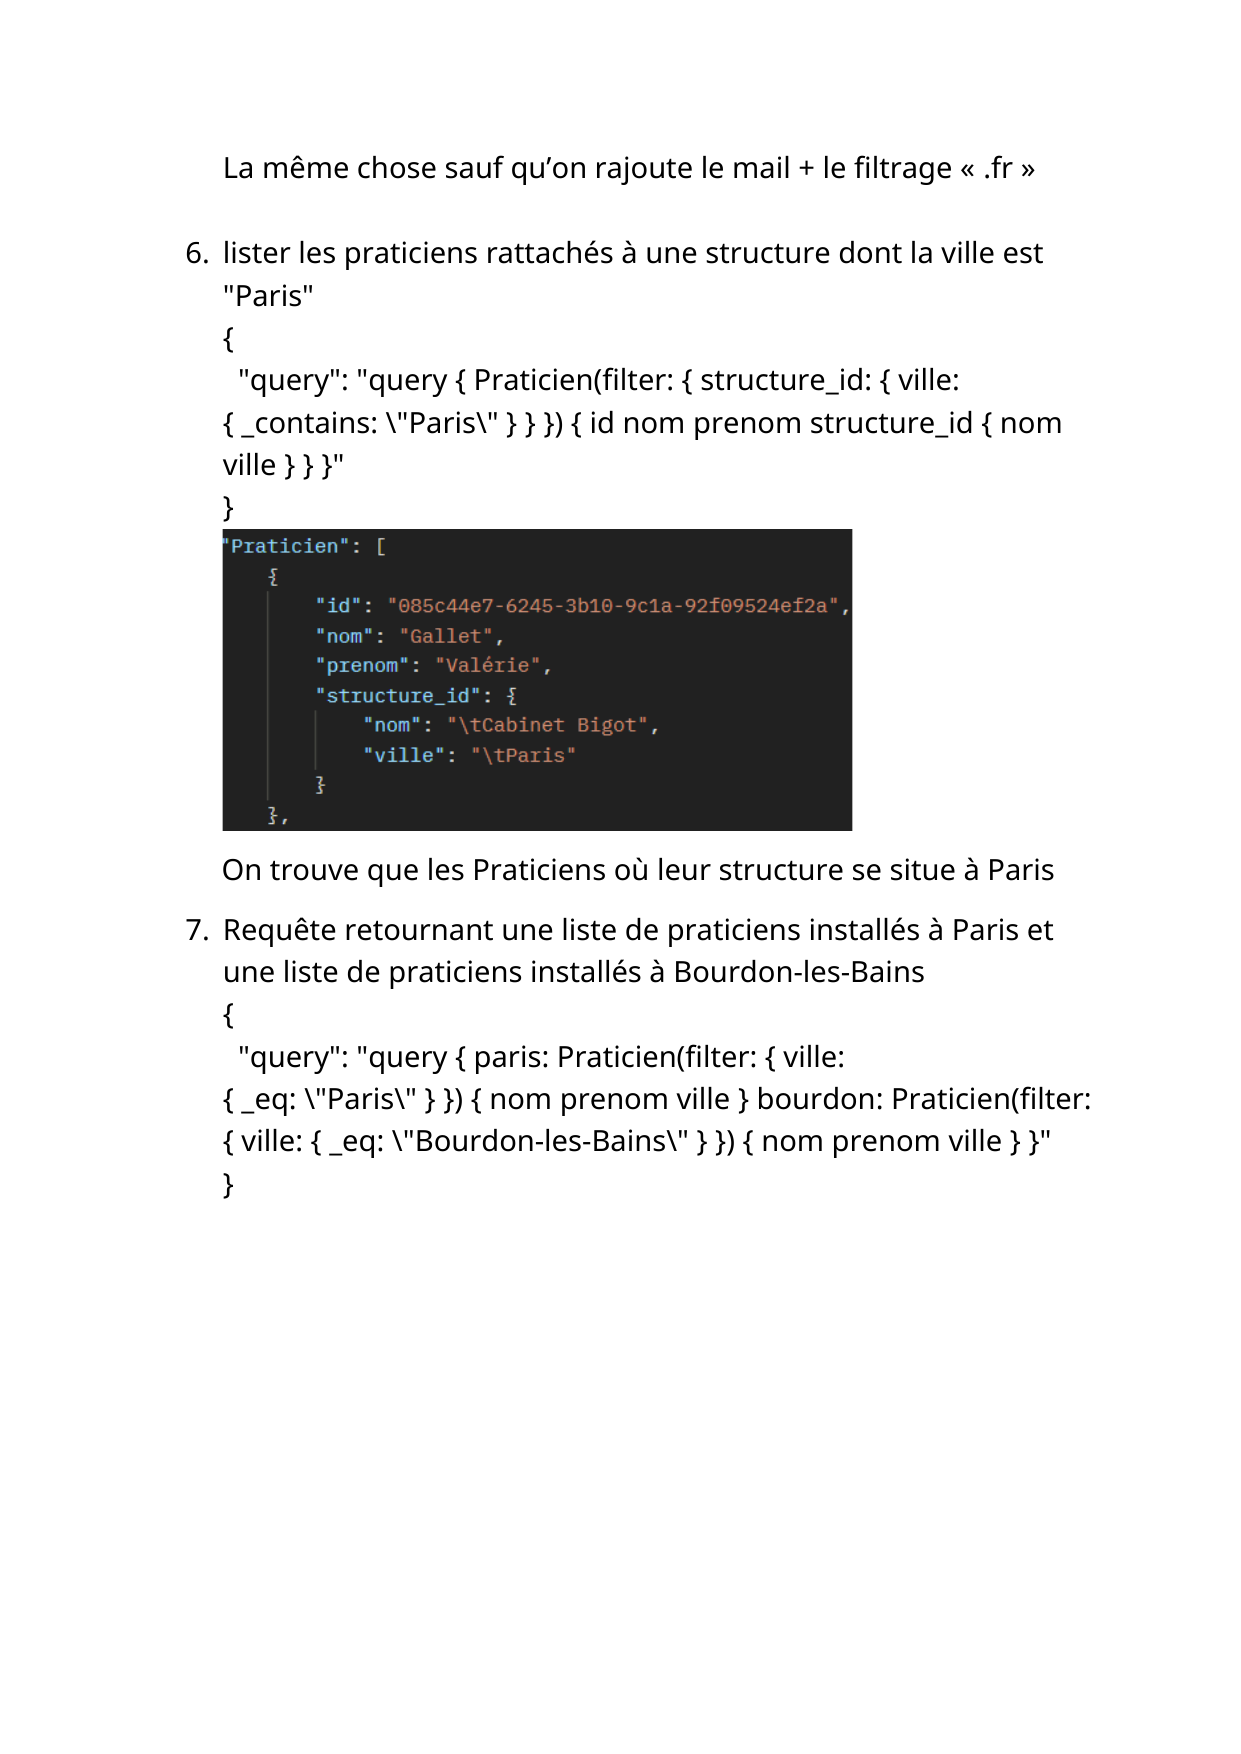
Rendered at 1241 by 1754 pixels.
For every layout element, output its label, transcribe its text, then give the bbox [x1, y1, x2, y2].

text On trouve que les Praticiens où leur structure se situe à Paris [148, 850, 1093, 889]
list La même chose sauf qu’on rajoute le mail + le filtrage « .fr » [223, 148, 1093, 187]
list { [223, 993, 1093, 1033]
list } [223, 1163, 1093, 1203]
list } [223, 487, 1093, 526]
list "query": "query { Praticien(filter: { structure_id: { ville: { _contains: \"Paris\" } } }) { id nom prenom structure_id { nom ville } } }" [223, 359, 1093, 484]
list "query": "query { paris: Praticien(filter: { ville: { _eq: \"Paris\" } }) { nom prenom ville } bourdon: Praticien(filter: { ville: { _eq: \"Bourdon-les-Bains\" } }) { nom prenom ville } }" [223, 1036, 1093, 1160]
list lister les praticiens rattachés à une structure dont la ville est "Paris" [185, 232, 1093, 314]
list { [223, 317, 1093, 357]
list Requête retournant une liste de praticiens installés à Paris et une liste de praticiens installés à Bourdon-les-Bains [185, 909, 1093, 991]
